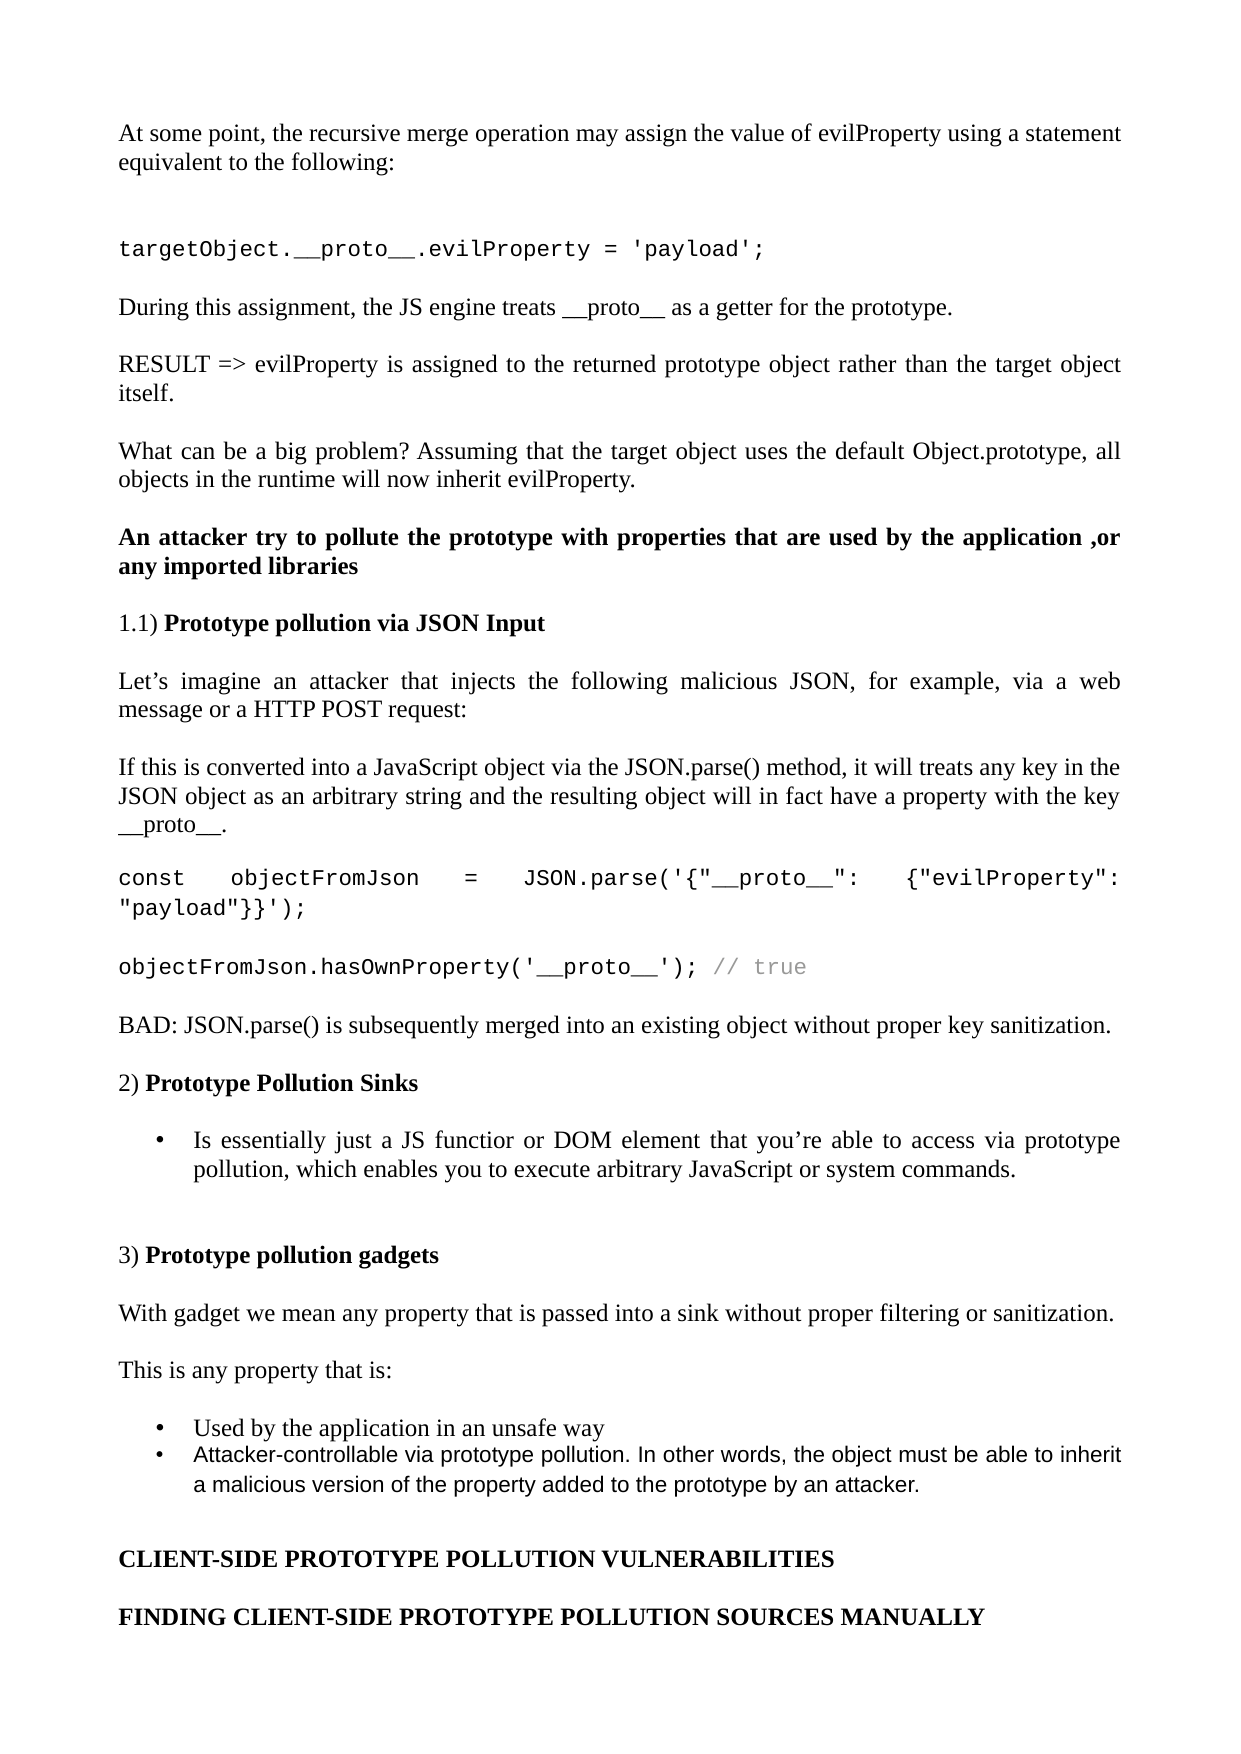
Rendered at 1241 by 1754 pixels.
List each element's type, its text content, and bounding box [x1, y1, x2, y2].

text 3) Prototype pollution gadgets [118, 1240, 1122, 1269]
text Let’s imagine an attacker that injects the following malicious JSON, for example, via a web message or a HTTP POST request: [118, 666, 1122, 723]
text 2) Prototype Pollution Sinks [118, 1068, 1122, 1096]
text RESULT => evilProperty is assigned to the returned prototype object rather than the target object itself. [118, 349, 1122, 407]
text targetObject.__proto__.evilProperty = 'payload'; [118, 204, 1122, 263]
text 1.1) Prototype pollution via JSON Input [118, 608, 1122, 637]
text This is any property that is: [118, 1355, 1122, 1384]
text What can be a big problem? Assuming that the target object uses the default Object.prototype, all objects in the runtime will now inherit evilProperty. [118, 436, 1122, 493]
list Attacker-controllable via prototype pollution. In other words, the object must be able to inherit a malicious version of the property added to the prototype by an attacker. [156, 1441, 1122, 1497]
text An attacker try to pollute the prototype with properties that are used by the application ,or any imported libraries [118, 522, 1122, 579]
text objectFromJson.hasOwnProperty('__proto__'); // true [118, 951, 1122, 981]
text If this is converted into a JavaScript object via the JSON.parse() method, it will treats any key in the JSON object as an arbitrary string and the resulting object will in fact have a property with the key __proto__. [118, 752, 1122, 838]
text At some point, the recursive merge operation may assign the value of evilProperty using a statement equivalent to the following: [118, 118, 1122, 176]
text const objectFromJson = JSON.parse('{"__proto__": {"evilProperty": "payload"}}'); [118, 867, 1122, 923]
text FINDING CLIENT-SIDE PROTOTYPE POLLUTION SOURCES MANUALLY [118, 1602, 1122, 1631]
text CLIENT-SIDE PROTOTYPE POLLUTION VULNERABILITIES [118, 1544, 1122, 1573]
list Is essentially just a JS functior or DOM element that you’re able to access via prototype pollution, which enables you to execute arbitrary JavaScript or system commands. [156, 1125, 1122, 1183]
list Used by the application in an unsafe way [156, 1413, 1122, 1441]
text During this assignment, the JS engine treats __proto__ as a getter for the prototype. [118, 292, 1122, 321]
text BAD: JSON.parse() is subsequently merged into an existing object without proper key sanitization. [118, 1010, 1122, 1039]
text With gadget we mean any property that is passed into a sink without proper filtering or sanitization. [118, 1298, 1122, 1326]
